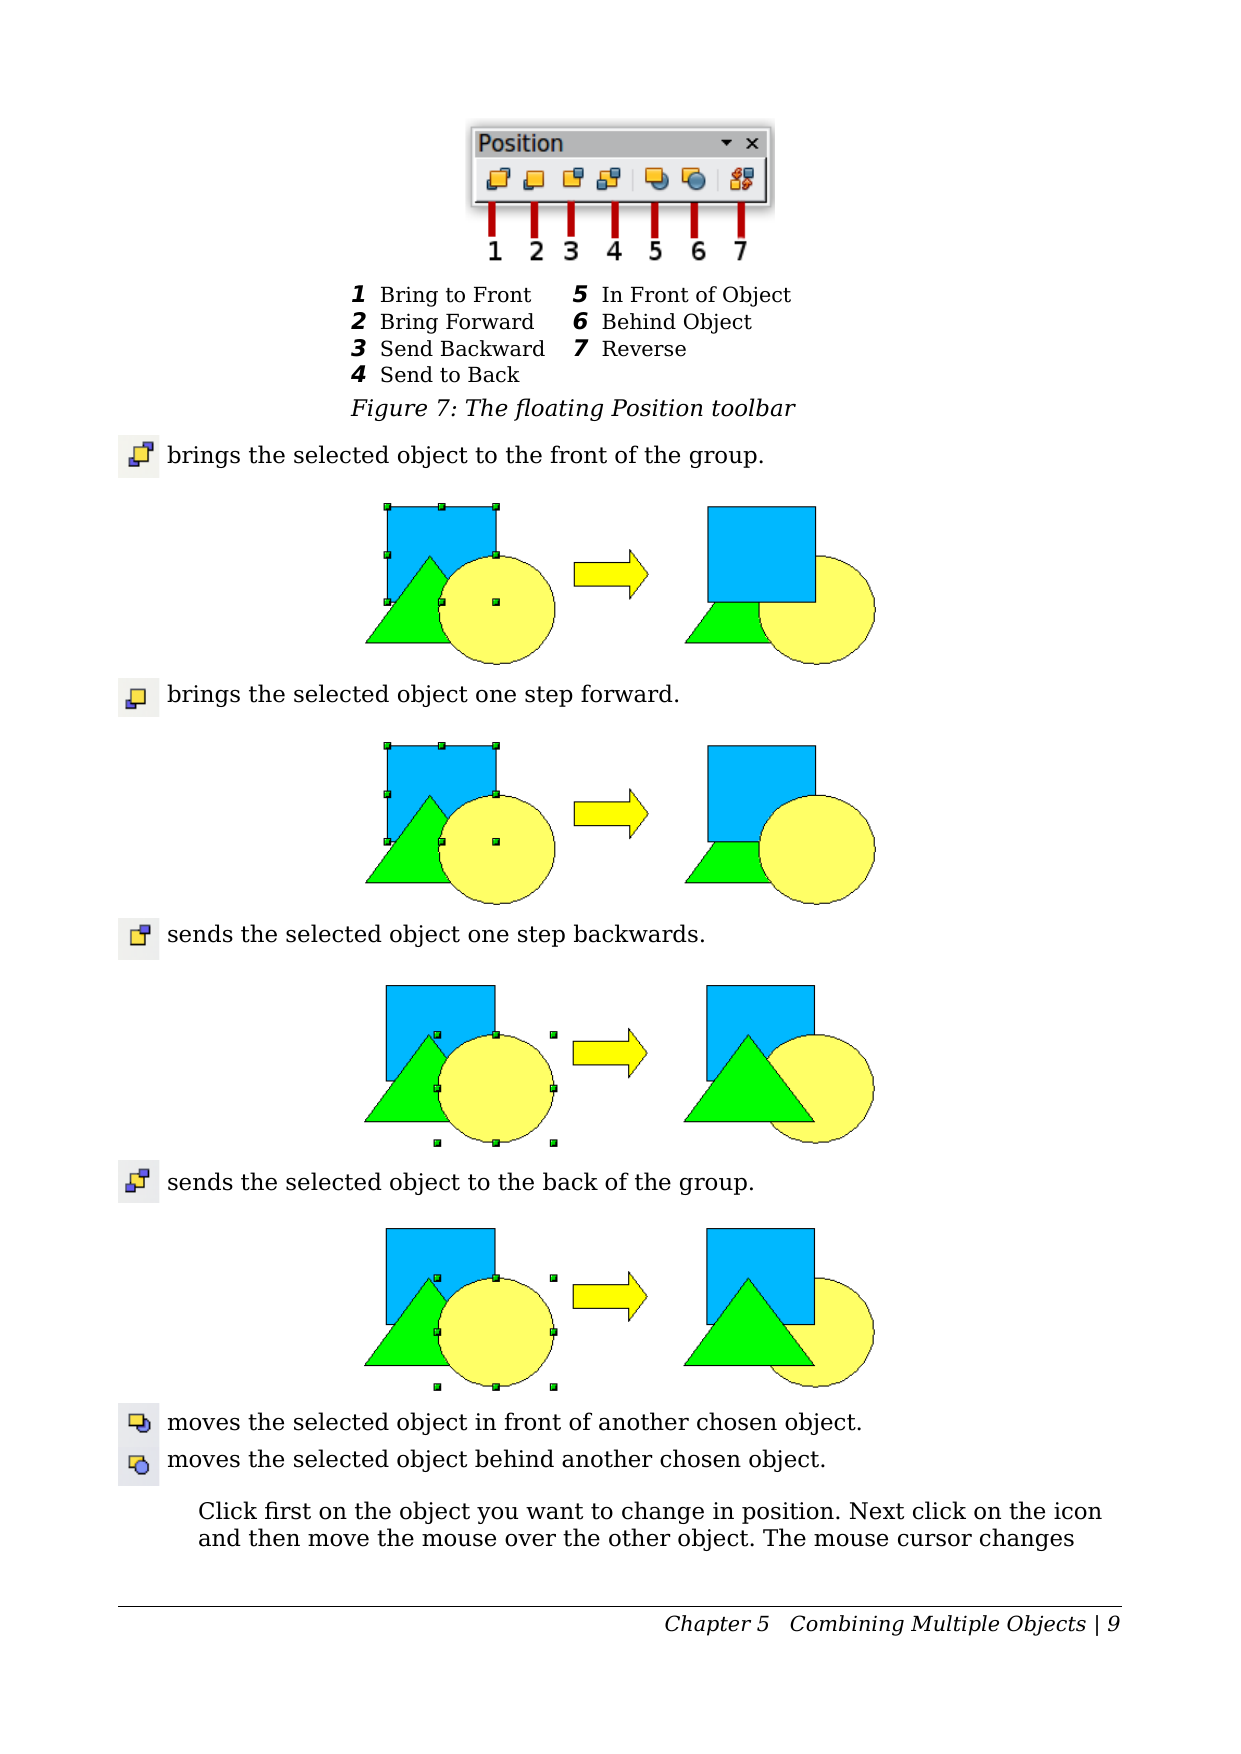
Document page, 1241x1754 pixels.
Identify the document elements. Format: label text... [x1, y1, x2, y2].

list sends the selected object to the back of the group. [160, 1160, 1122, 1203]
picture [118, 435, 160, 478]
list moves the selected object in front of another chosen object. moves the selected object behind another chosen object. [160, 1404, 1122, 1486]
text Figure 7: The floating Position toolbar [351, 395, 889, 421]
picture [118, 1160, 160, 1203]
picture [118, 918, 160, 960]
picture [118, 1403, 160, 1486]
text 1 Bring to Front 5 In Front of Object 2 Bring Forward 6 Behind Object 3 Send Backward 7 Reverse 4 Send to Back [351, 282, 889, 388]
list brings the selected object to the front of the group. [160, 435, 1122, 477]
picture [363, 502, 877, 666]
list brings the selected object one step forward. [160, 678, 1122, 717]
picture [363, 984, 877, 1148]
picture [363, 742, 877, 906]
list Click first on the object you want to change in position. Next click on the icon and then move the mouse over the other object. The mouse cursor changes [198, 1498, 1122, 1551]
picture [118, 678, 160, 717]
picture [363, 1227, 877, 1392]
picture [465, 118, 775, 276]
list sends the selected object one step backwards. [160, 918, 1122, 959]
